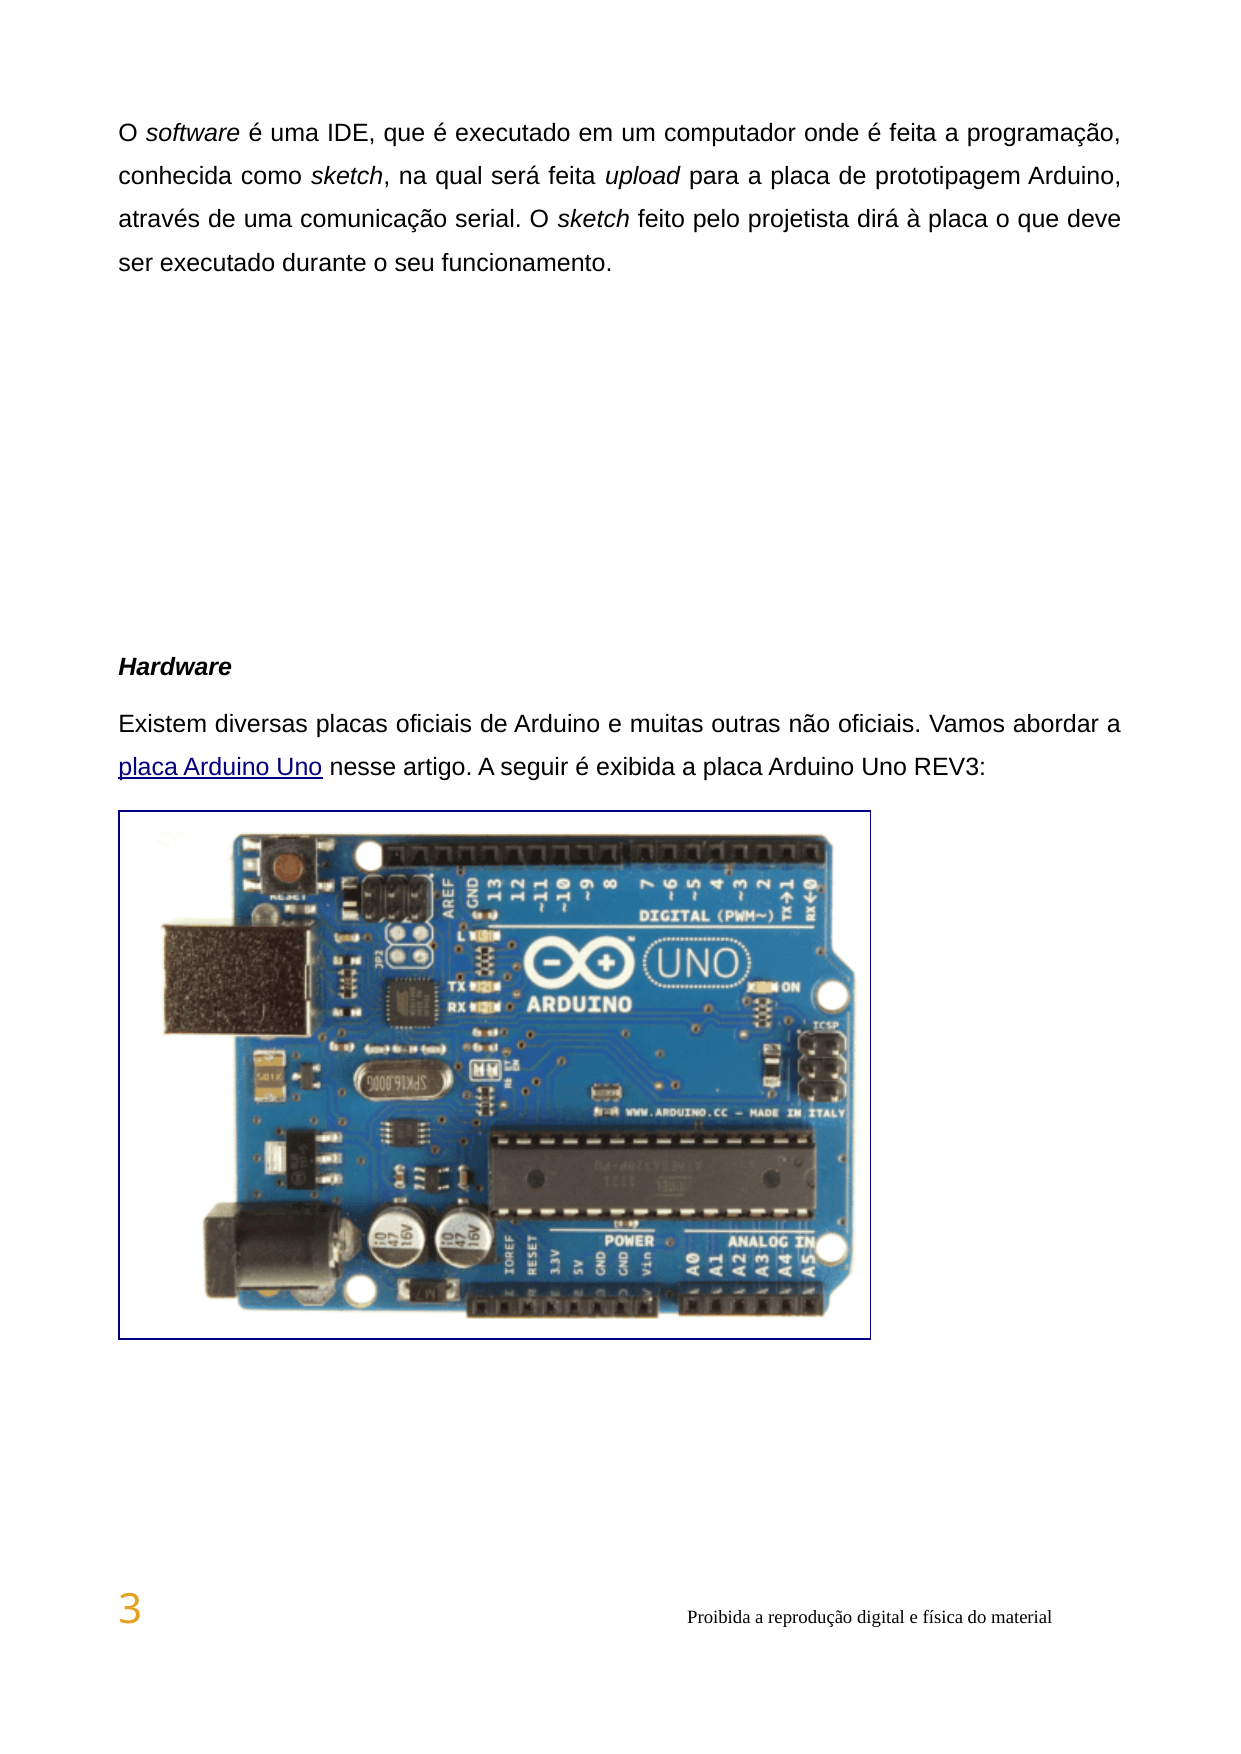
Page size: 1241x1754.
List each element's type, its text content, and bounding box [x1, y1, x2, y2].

text O software é uma IDE, que é executado em um computador onde é feita a programação, conhecida como sketch, na qual será feita upload para a placa de prototipagem Arduino, através de uma comunicação serial. O sketch feito pelo projetista dirá à placa o que deve ser executado durante o seu funcionamento. [118, 118, 1122, 276]
picture [120, 812, 870, 1338]
text Existem diversas placas oficiais de Arduino e muitas outras não oficiais. Vamos abordar a placa Arduino Uno nesse artigo. A seguir é exibida a placa Arduino Uno REV3: [118, 709, 1122, 781]
text Hardware [118, 651, 1122, 680]
